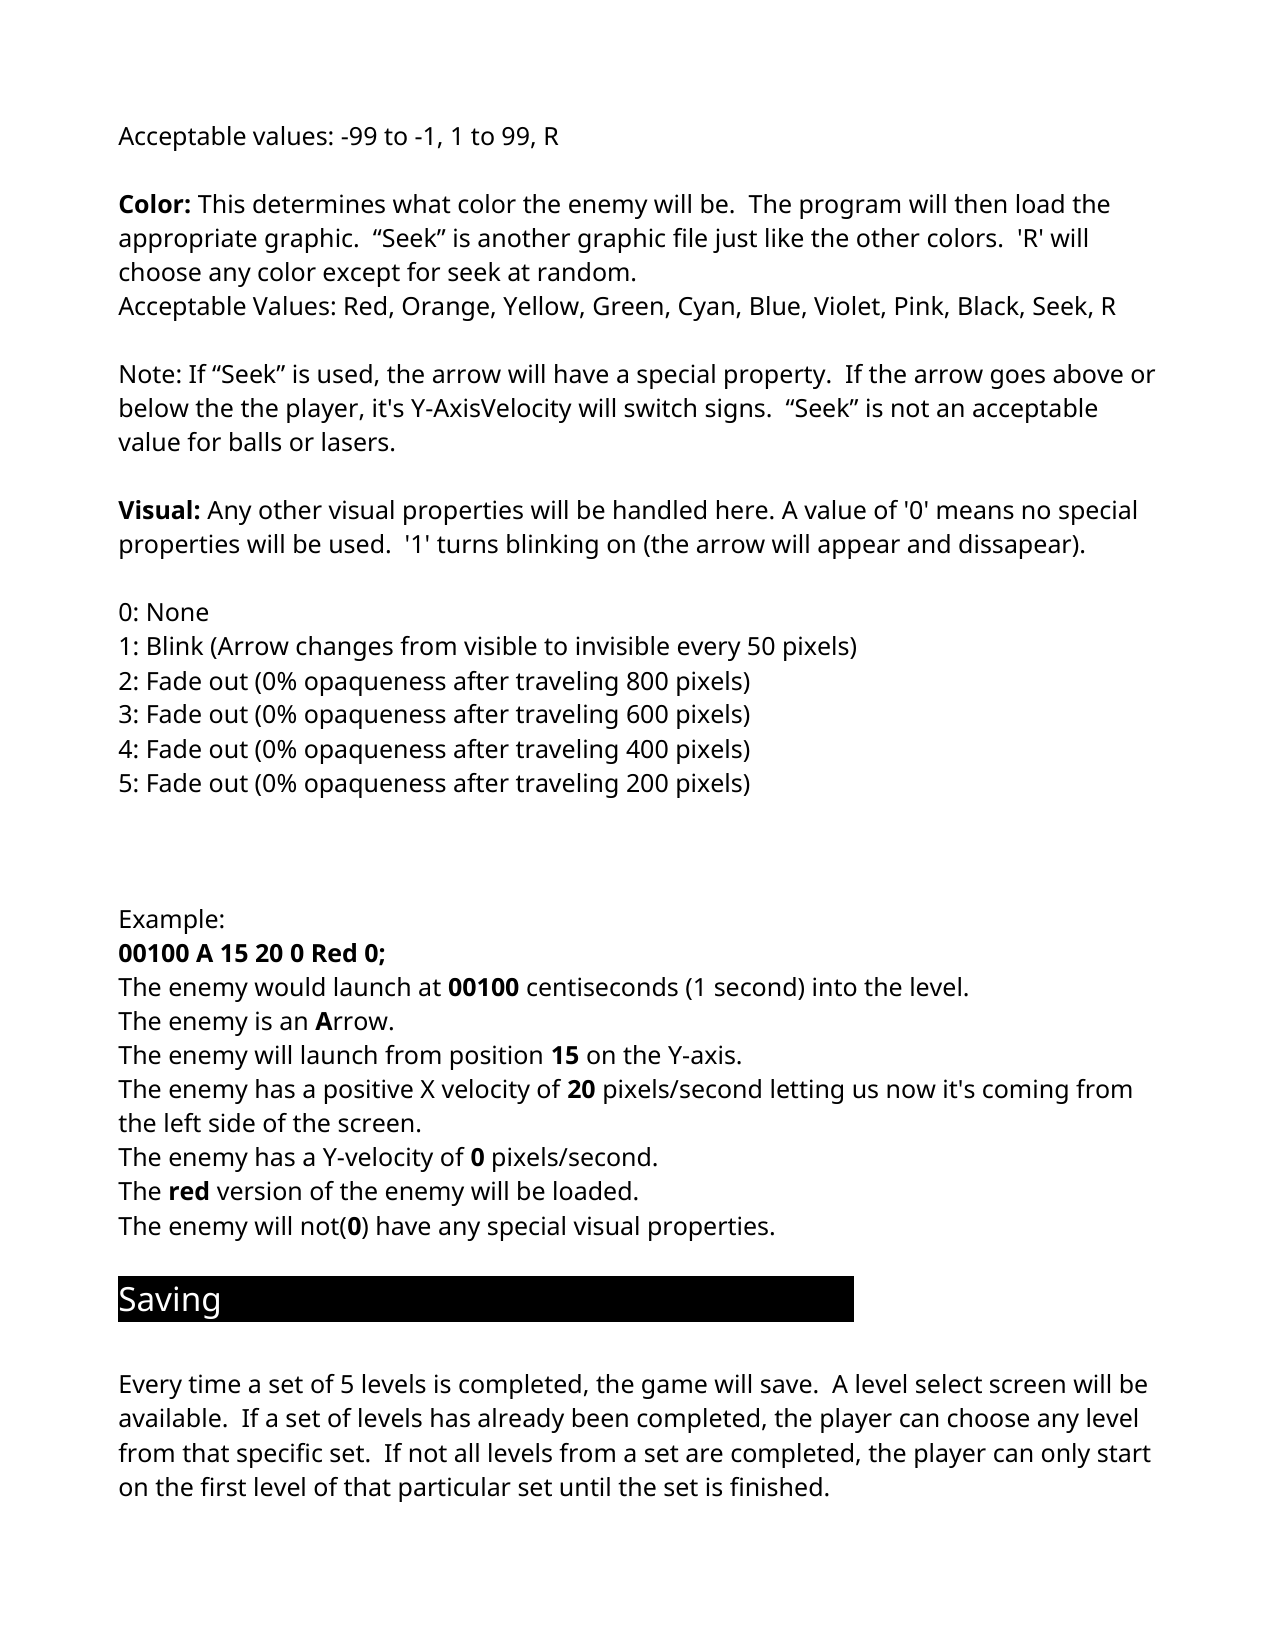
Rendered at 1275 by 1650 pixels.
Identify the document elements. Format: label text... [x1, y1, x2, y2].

text Note: If “Seek” is used, the arrow will have a special property. If the arrow goes above or below the the player, it's Y-AxisVelocity will switch signs. “Seek” is not an acceptable value for balls or lasers. [118, 357, 1157, 459]
text The enemy has a positive X velocity of 20 pixels/second letting us now it's coming from the left side of the screen. [118, 1072, 1157, 1140]
text Acceptable values: -99 to -1, 1 to 99, R [118, 118, 1157, 152]
text Saving [118, 1276, 1157, 1322]
text 00100 A 15 20 0 Red 0; [118, 936, 1157, 970]
text Example: [118, 902, 1157, 936]
text Every time a set of 5 levels is completed, the game will save. A level select screen will be available. If a set of levels has already been completed, the player can choose any level from that specific set. If not all levels from a set are completed, the player can only start on the first level of that particular set until the set is finished. [118, 1367, 1157, 1503]
text 3: Fade out (0% opaqueness after traveling 600 pixels) [118, 697, 1157, 731]
text 2: Fade out (0% opaqueness after traveling 800 pixels) [118, 663, 1157, 697]
text 0: None [118, 595, 1157, 629]
text The enemy will not(0) have any special visual properties. [118, 1208, 1157, 1242]
text 1: Blink (Arrow changes from visible to invisible every 50 pixels) [118, 629, 1157, 663]
text The enemy has a Y-velocity of 0 pixels/second. [118, 1140, 1157, 1174]
text Color: This determines what color the enemy will be. The program will then load the appropriate graphic. “Seek” is another graphic file just like the other colors. 'R' will choose any color except for seek at random. [118, 186, 1157, 288]
text 4: Fade out (0% opaqueness after traveling 400 pixels) [118, 731, 1157, 765]
text The enemy would launch at 00100 centiseconds (1 second) into the level. [118, 970, 1157, 1004]
text The enemy is an Arrow. [118, 1004, 1157, 1038]
text The red version of the enemy will be loaded. [118, 1174, 1157, 1208]
text Acceptable Values: Red, Orange, Yellow, Green, Cyan, Blue, Violet, Pink, Black, Seek, R [118, 288, 1157, 322]
text 5: Fade out (0% opaqueness after traveling 200 pixels) [118, 765, 1157, 799]
text Visual: Any other visual properties will be handled here. A value of '0' means no special properties will be used. '1' turns blinking on (the arrow will appear and dissapear). [118, 493, 1157, 561]
text The enemy will launch from position 15 on the Y-axis. [118, 1038, 1157, 1072]
